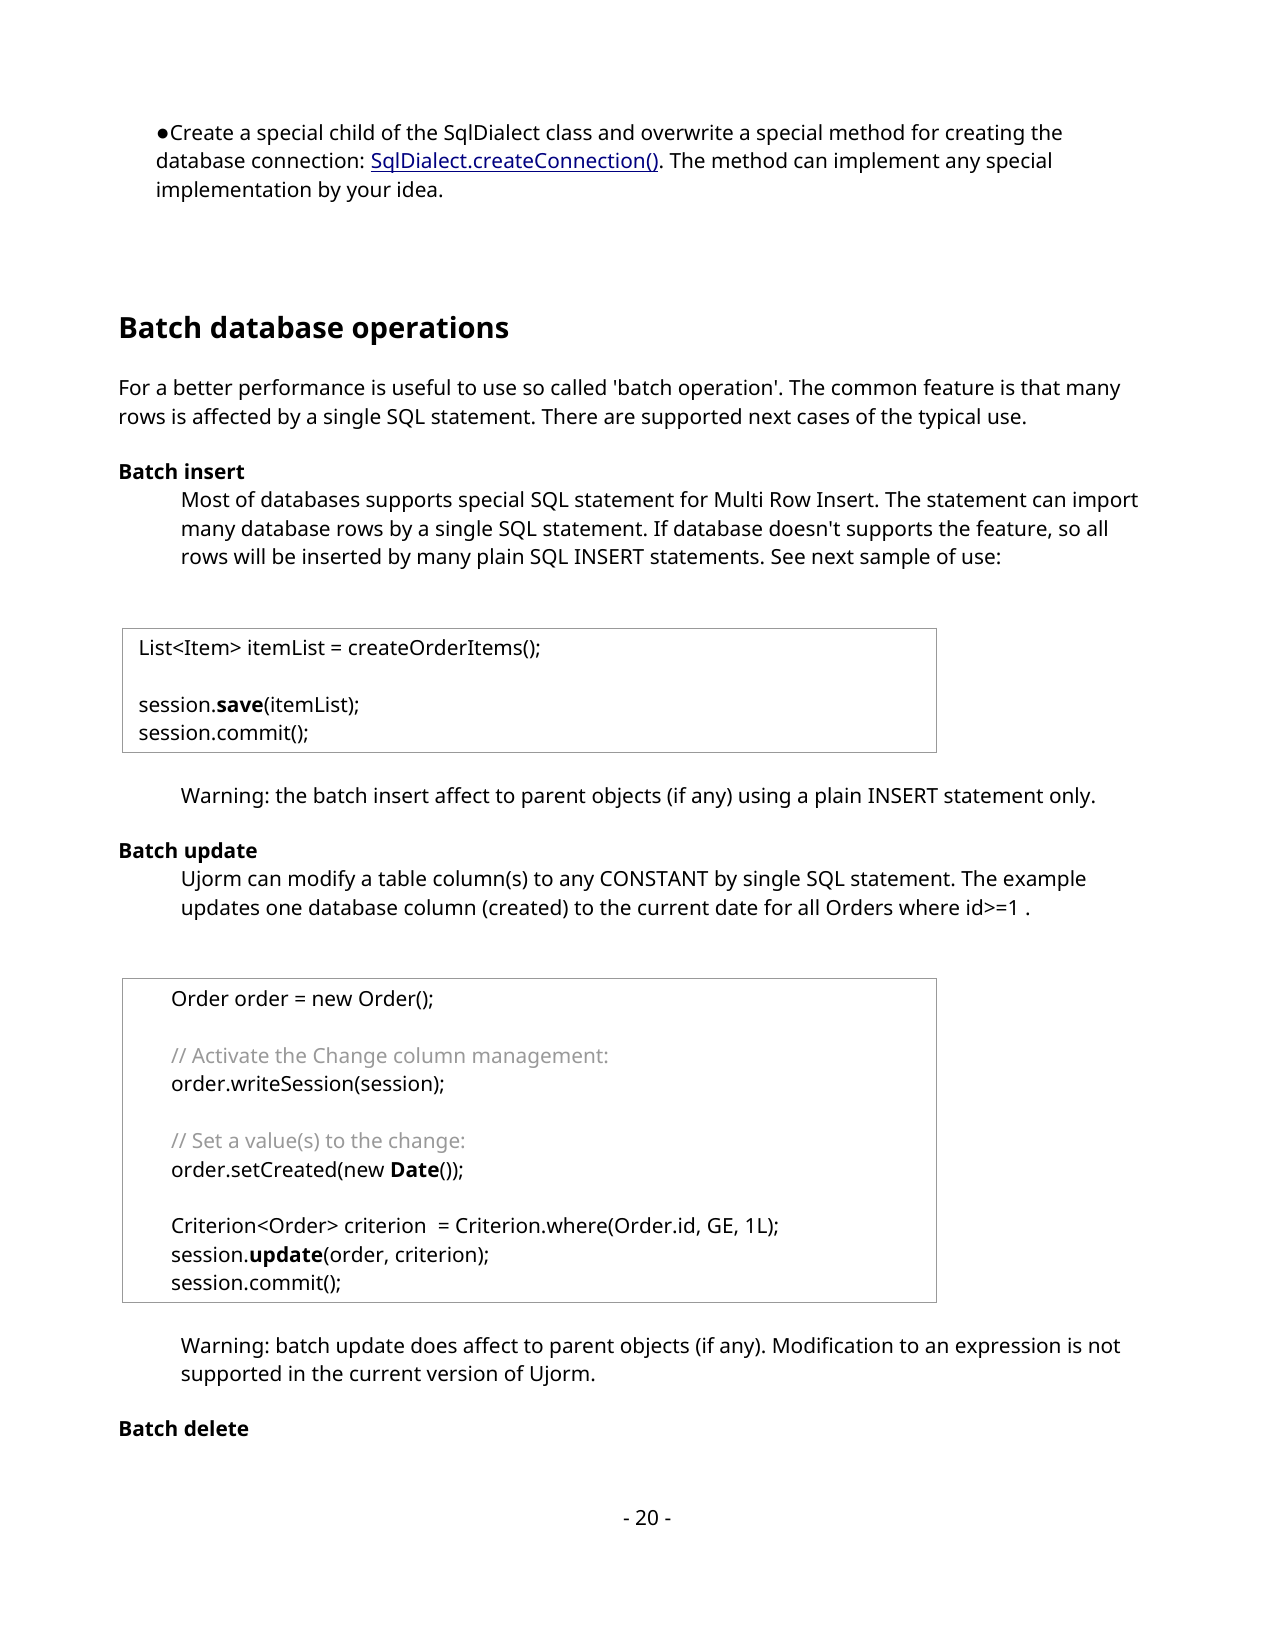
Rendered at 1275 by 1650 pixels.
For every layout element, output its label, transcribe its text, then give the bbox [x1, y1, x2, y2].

text For a better performance is useful to use so called 'batch operation'. The common feature is that many rows is affected by a single SQL statement. There are supported next cases of the typical use. [118, 373, 1157, 430]
subtitle Batch insert [118, 457, 1157, 485]
list Create a special child of the SqlDialect class and overwrite a special method for creating the database connection: SqlDialect.createConnection(). The method can implement any special implementation by your idea. [118, 118, 1157, 203]
text Most of databases supports special SQL statement for Multi Row Insert. The statement can import many database rows by a single SQL statement. If database doesn't supports the feature, so all rows will be inserted by many plain SQL INSERT statements. See next sample of use: [181, 485, 1157, 571]
subtitle Batch update [118, 836, 1157, 864]
subtitle Batch database operations [118, 307, 1157, 347]
table_header List<Item> itemList = createOrderItems(); session.save(itemList); session.commit(); [123, 629, 936, 752]
text Ujorm can modify a table column(s) to any CONSTANT by single SQL statement. The example updates one database column (created) to the current date for all Orders where id>=1 . [181, 864, 1157, 921]
text Warning: the batch insert affect to parent objects (if any) using a plain INSERT statement only. [181, 781, 1157, 809]
subtitle Batch delete [118, 1414, 1157, 1443]
text Warning: batch update does affect to parent objects (if any). Modification to an expression is not supported in the current version of Ujorm. [181, 1331, 1157, 1388]
table_header Order order = new Order(); // Activate the Change column management: order.writeSession(session); // Set a value(s) to the change: order.setCreated(new Date()); Criterion<Order> criterion = Criterion.where(Order.id, GE, 1L); session.update(order, criterion); session.commit(); [123, 979, 936, 1302]
